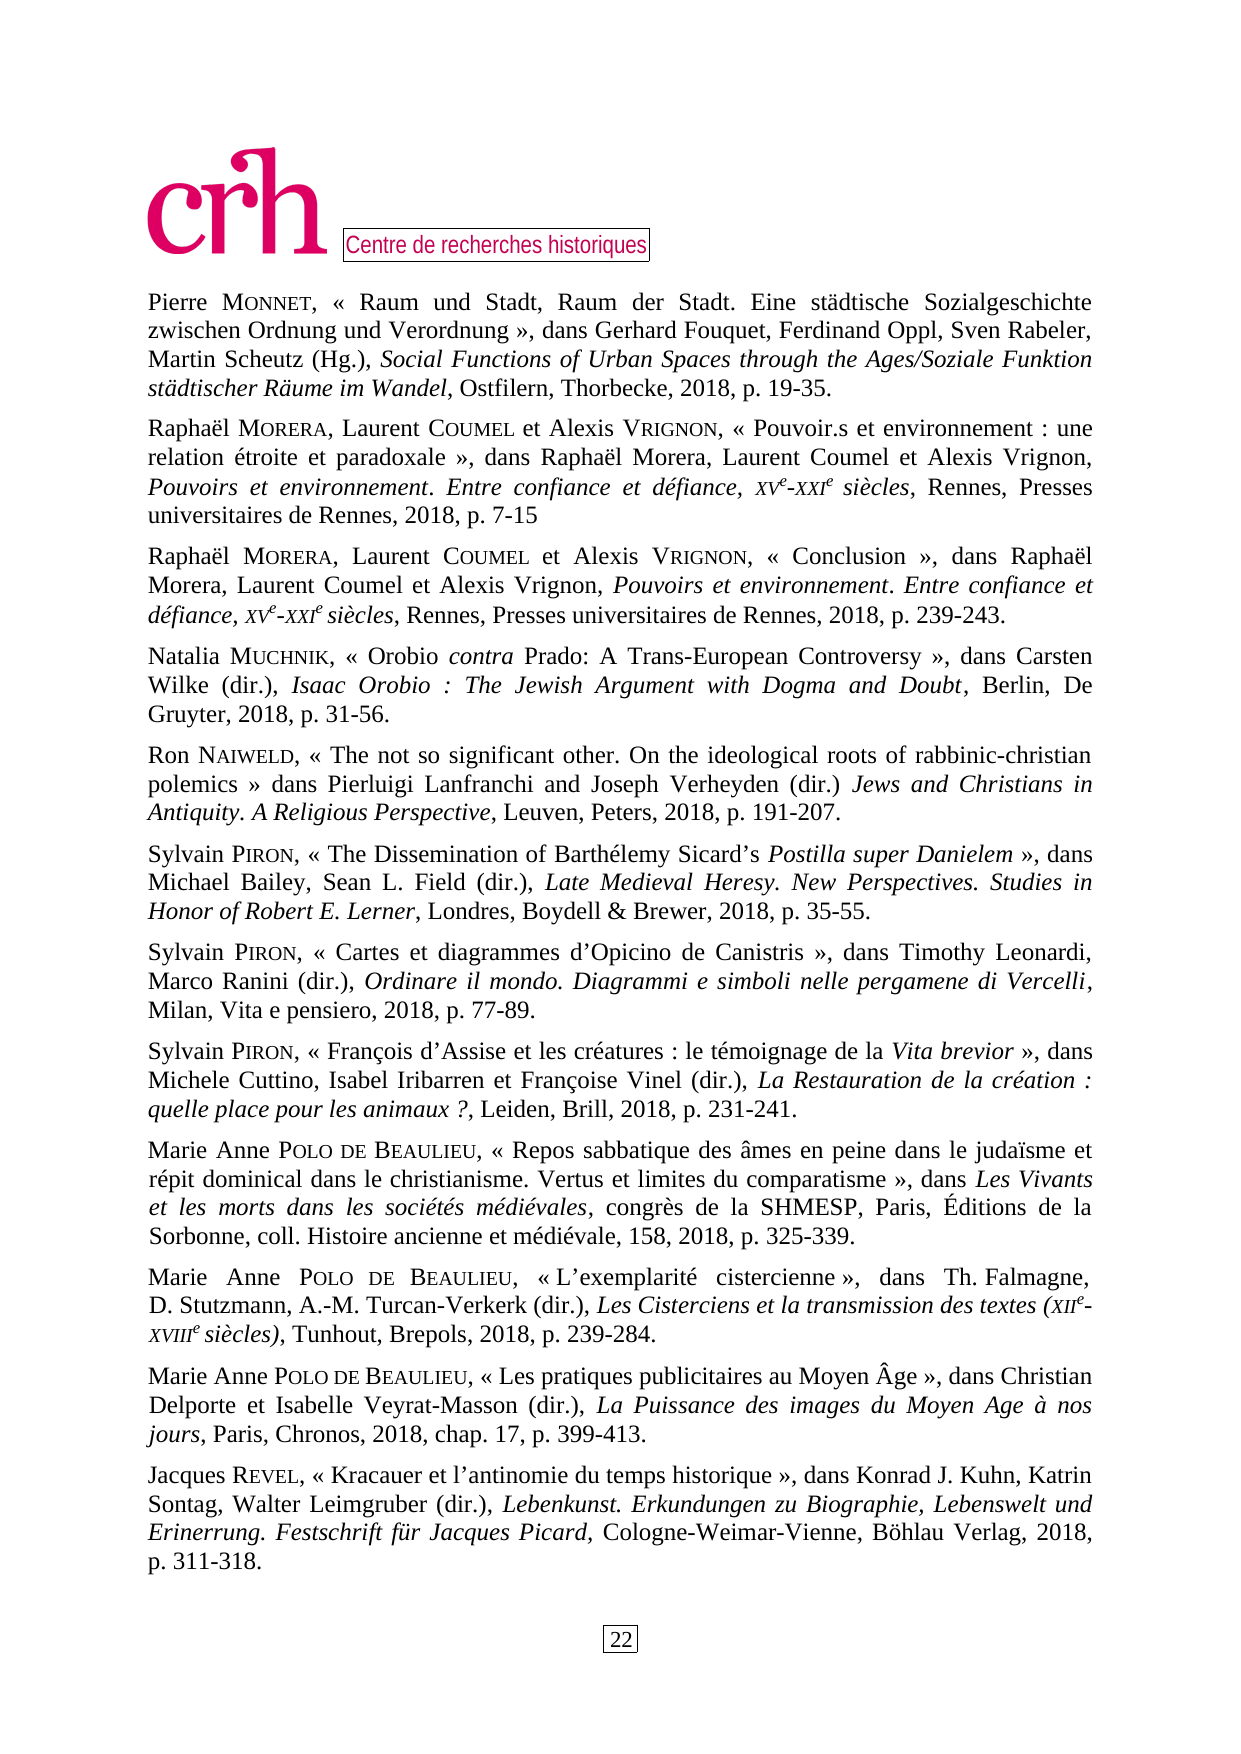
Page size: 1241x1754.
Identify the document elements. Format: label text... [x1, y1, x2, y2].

text Ron NAIWELD, « The not so significant other. On the ideological roots of rabbinic-christian polemics » dans Pierluigi Lanfranchi and Joseph Verheyden (dir.) Jews and Christians in Antiquity. A Religious Perspective, Leuven, Peters, 2018, p. 191-207. [148, 740, 1093, 826]
text XVIIIe siècles), Tunhout, Brepols, 2018, p. 239-284. [149, 1320, 1105, 1349]
text Sylvain PIRON, « François d’Assise et les créatures : le témoignage de la Vita brevior », dans Michele Cuttino, Isabel Iribarren et Françoise Vinel (dir.), La Restauration de la création : quelle place pour les animaux ?, Leiden, Brill, 2018, p. 231-241. [148, 1036, 1093, 1122]
text Raphaël MORERA, Laurent COUMEL et Alexis VRIGNON, « Conclusion », dans Raphaël Morera, Laurent Coumel et Alexis Vrignon, Pouvoirs et environnement. Entre confiance et défiance, XVe-XXIe siècles, Rennes, Presses universitaires de Rennes, 2018, p. 239-243. [148, 542, 1093, 629]
text Pierre MONNET, « Raum und Stadt, Raum der Stadt. Eine städtische Sozialgeschichte zwischen Ordnung und Verordnung », dans Gerhard Fouquet, Ferdinand Oppl, Sven Rabeler, Martin Scheutz (Hg.), Social Functions of Urban Spaces through the Ages/Soziale Funktion städtischer Räume im Wandel, Ostfilern, Thorbecke, 2018, p. 19-35. [148, 287, 1093, 402]
text Marie Anne POLO DE BEAULIEU, « Les pratiques publicitaires au Moyen Âge », dans Christian Delporte et Isabelle Veyrat-Masson (dir.), La Puissance des images du Moyen Age à nos jours, Paris, Chronos, 2018, chap. 17, p. 399-413. [148, 1361, 1093, 1447]
text Sylvain PIRON, « The Dissemination of Barthélemy Sicard’s Postilla super Danielem », dans Michael Bailey, Sean L. Field (dir.), Late Medieval Heresy. New Perspectives. Studies in Honor of Robert E. Lerner, Londres, Boydell & Brewer, 2018, p. 35-55. [148, 839, 1093, 925]
text Raphaël MORERA, Laurent COUMEL et Alexis VRIGNON, « Pouvoir.s et environnement : une relation étroite et paradoxale », dans Raphaël Morera, Laurent Coumel et Alexis Vrignon, Pouvoirs et environnement. Entre confiance et défiance, XVe-XXIe siècles, Rennes, Presses universitaires de Rennes, 2018, p. 7-15 [148, 414, 1093, 529]
text Sylvain PIRON, « Cartes et diagrammes d’Opicino de Canistris », dans Timothy Leonardi, Marco Ranini (dir.), Ordinare il mondo. Diagrammi e simboli nelle pergamene di Vercelli, Milan, Vita e pensiero, 2018, p. 77-89. [148, 937, 1093, 1024]
text D. Stutzmann, A.-M. Turcan-Verkerk (dir.), Les Cisterciens et la transmission des textes (XIIe- [149, 1291, 1105, 1320]
picture [147, 147, 327, 254]
text Marie Anne POLO DE BEAULIEU, « L’exemplarité cistercienne », dans Th. Falmagne, [148, 1262, 1105, 1291]
text Natalia MUCHNIK, « Orobio contra Prado: A Trans-European Controversy », dans Carsten Wilke (dir.), Isaac Orobio : The Jewish Argument with Dogma and Doubt, Berlin, De Gruyter, 2018, p. 31-56. [148, 641, 1093, 727]
text Marie Anne POLO DE BEAULIEU, « Repos sabbatique des âmes en peine dans le judaïsme et répit dominical dans le christianisme. Vertus et limites du comparatisme », dans Les Vivants et les morts dans les sociétés médiévales, congrès de la SHMESP, Paris, Éditions de la Sorbonne, coll. Histoire ancienne et médiévale, 158, 2018, p. 325-339. [147, 1135, 1093, 1250]
text Jacques REVEL, « Kracauer et l’antinomie du temps historique », dans Konrad J. Kuhn, Katrin Sontag, Walter Leimgruber (dir.), Lebenkunst. Erkundungen zu Biographie, Lebenswelt und Erinerrung. Festschrift für Jacques Picard, Cologne-Weimar-Vienne, Böhlau Verlag, 2018, p. 311-318. [148, 1460, 1093, 1575]
